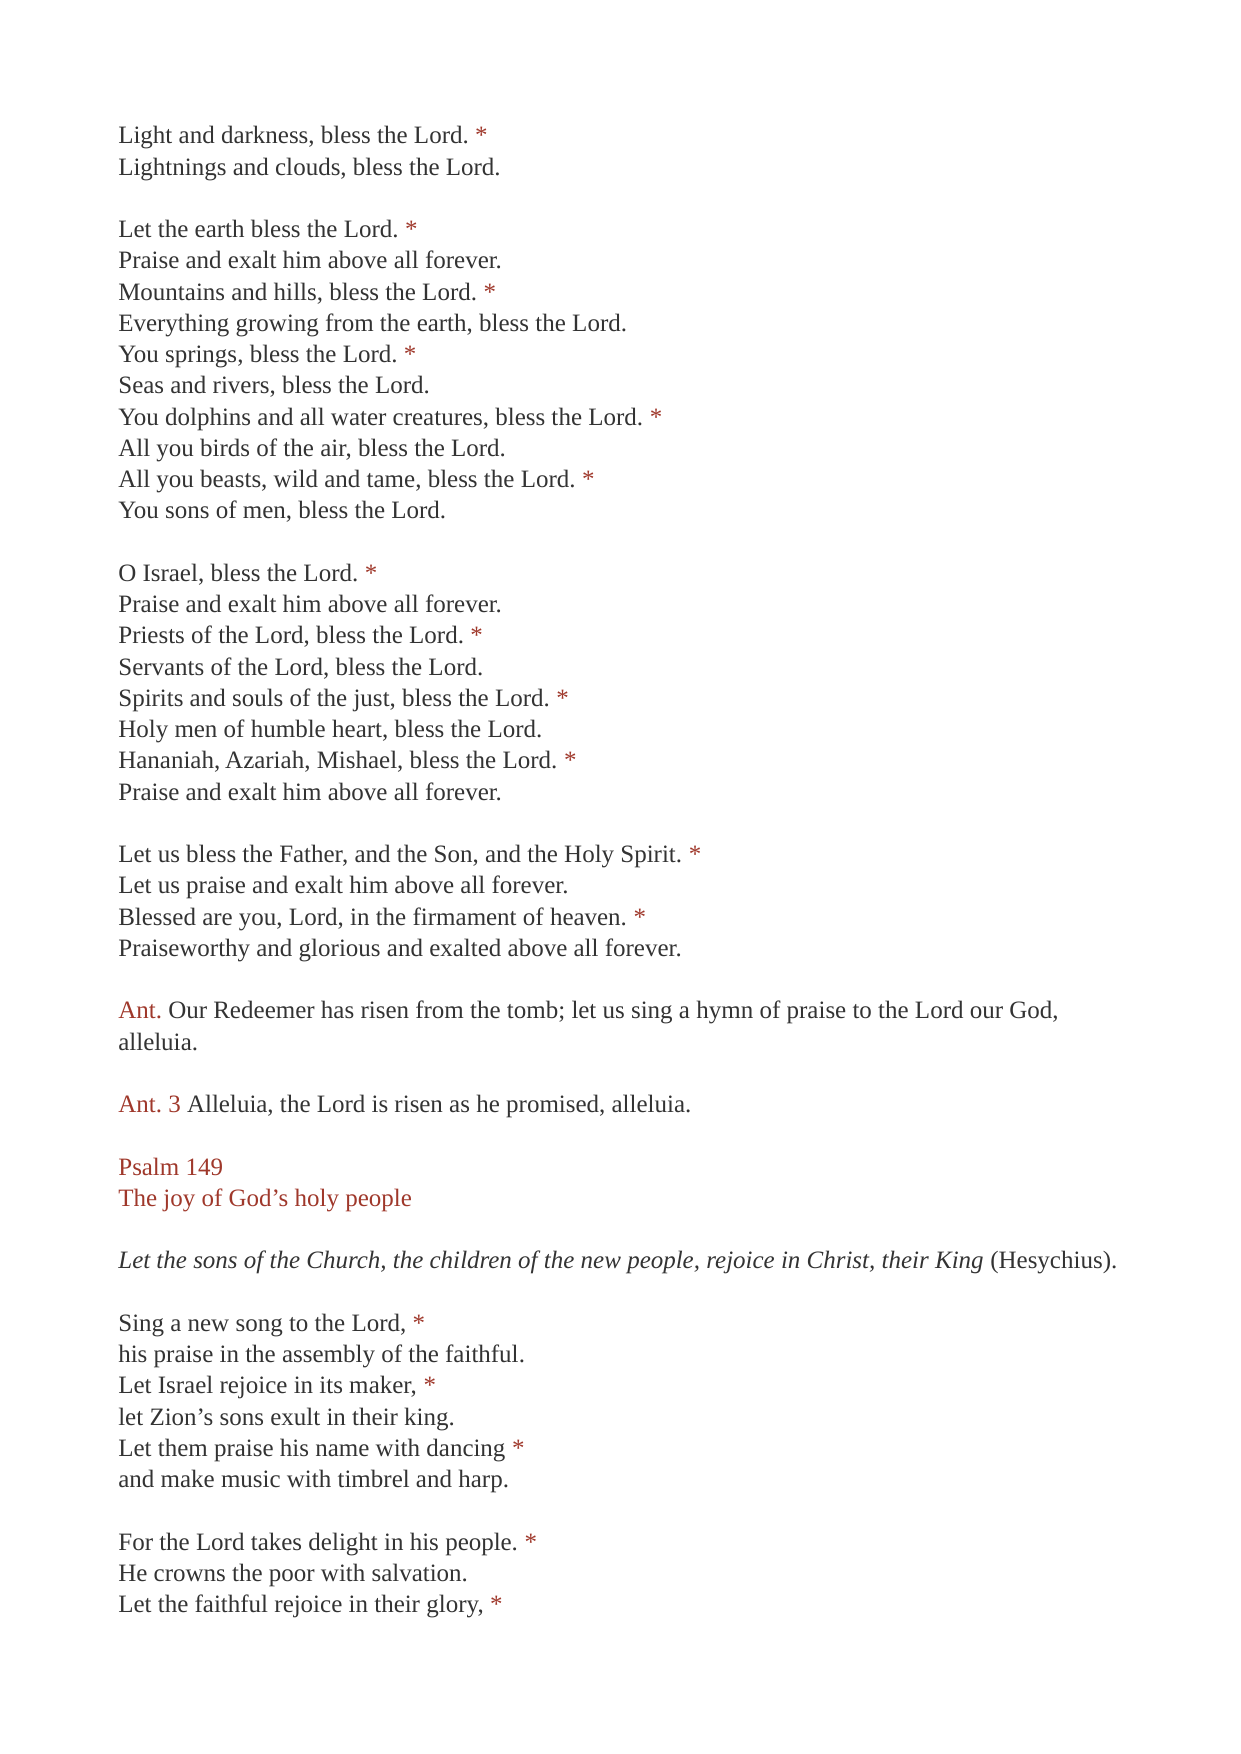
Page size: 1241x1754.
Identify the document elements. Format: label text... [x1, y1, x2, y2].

text Light and darkness, bless the Lord. * Lightnings and clouds, bless the Lord. Let the earth bless the Lord. * Praise and exalt him above all forever. Mountains and hills, bless the Lord. * Everything growing from the earth, bless the Lord. You springs, bless the Lord. * Seas and rivers, bless the Lord. You dolphins and all water creatures, bless the Lord. * All you birds of the air, bless the Lord. All you beasts, wild and tame, bless the Lord. * You sons of men, bless the Lord. O Israel, bless the Lord. * Praise and exalt him above all forever. Priests of the Lord, bless the Lord. * Servants of the Lord, bless the Lord. Spirits and souls of the just, bless the Lord. * Holy men of humble heart, bless the Lord. Hananiah, Azariah, Mishael, bless the Lord. * Praise and exalt him above all forever. Let us bless the Father, and the Son, and the Holy Spirit. * Let us praise and exalt him above all forever. Blessed are you, Lord, in the firmament of heaven. * Praiseworthy and glorious and exalted above all forever. Ant. Our Redeemer has risen from the tomb; let us sing a hymn of praise to the Lord our God, alleluia. Ant. 3 Alleluia, the Lord is risen as he promised, alleluia. Psalm 149 The joy of God’s holy people Let the sons of the Church, the children of the new people, rejoice in Christ, their King (Hesychius). Sing a new song to the Lord, * his praise in the assembly of the faithful. Let Israel rejoice in its maker, * let Zion’s sons exult in their king. Let them praise his name with dancing * and make music with timbrel and harp. For the Lord takes delight in his people. * He crowns the poor with salvation. Let the faithful rejoice in their glory, * [118, 118, 1122, 1618]
